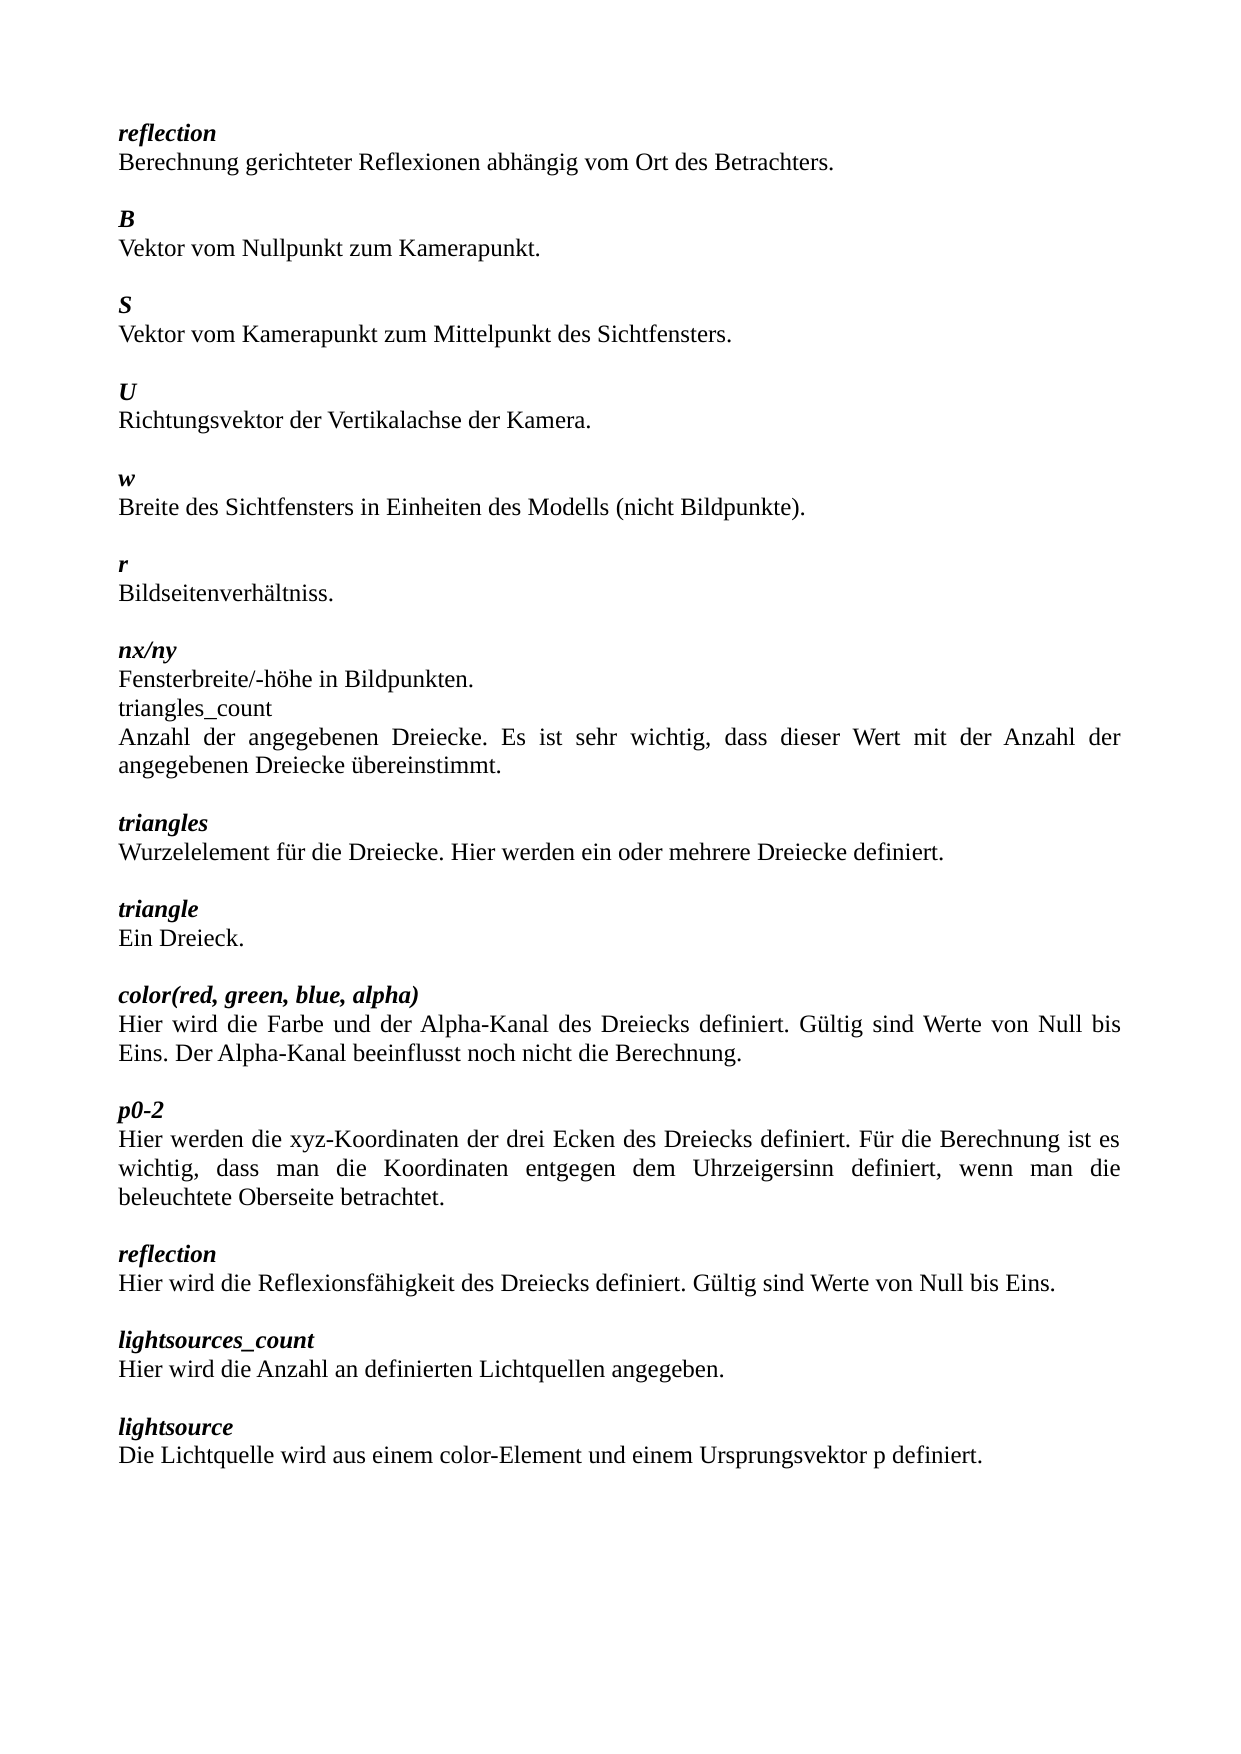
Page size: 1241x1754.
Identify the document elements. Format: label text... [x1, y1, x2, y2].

text Hier werden die xyz-Koordinaten der drei Ecken des Dreiecks definiert. Für die Berechnung ist es wichtig, dass man die Koordinaten entgegen dem Uhrzeigersinn definiert, wenn man die beleuchtete Oberseite betrachtet. [118, 1124, 1122, 1211]
text triangles_count [118, 693, 1122, 722]
text Vektor vom Kamerapunkt zum Mittelpunkt des Sichtfensters. [118, 319, 1122, 348]
text Hier wird die Reflexionsfähigkeit des Dreiecks definiert. Gültig sind Werte von Null bis Eins. [118, 1268, 1122, 1297]
text Richtungsvektor der Vertikalachse der Kamera. [118, 406, 1122, 434]
text p0-2 [118, 1096, 1122, 1124]
text Breite des Sichtfensters in Einheiten des Modells (nicht Bildpunkte). [118, 492, 1122, 521]
text triangle [118, 894, 1122, 923]
text Berechnung gerichteter Reflexionen abhängig vom Ort des Betrachters. [118, 147, 1122, 176]
text Hier wird die Farbe und der Alpha-Kanal des Dreiecks definiert. Gültig sind Werte von Null bis Eins. Der Alpha-Kanal beeinflusst noch nicht die Berechnung. [118, 1009, 1122, 1067]
text Vektor vom Nullpunkt zum Kamerapunkt. [118, 233, 1122, 262]
text lightsources_count [118, 1326, 1122, 1354]
text color(red, green, blue, alpha) [118, 981, 1122, 1009]
text lightsource [118, 1412, 1122, 1441]
text reflection [118, 118, 1122, 147]
text Ein Dreieck. [118, 923, 1122, 952]
text Fensterbreite/-höhe in Bildpunkten. [118, 664, 1122, 693]
text S [118, 291, 1122, 319]
text reflection [118, 1239, 1122, 1268]
text Die Lichtquelle wird aus einem color-Element und einem Ursprungsvektor p definiert. [118, 1441, 1122, 1469]
text B [118, 204, 1122, 233]
text r [118, 549, 1122, 578]
text w [118, 463, 1122, 492]
text Anzahl der angegebenen Dreiecke. Es ist sehr wichtig, dass dieser Wert mit der Anzahl der angegebenen Dreiecke übereinstimmt. [118, 722, 1122, 779]
text Bildseitenverhältniss. [118, 578, 1122, 607]
text Hier wird die Anzahl an definierten Lichtquellen angegeben. [118, 1354, 1122, 1383]
text U [118, 377, 1122, 406]
text Wurzelelement für die Dreiecke. Hier werden ein oder mehrere Dreiecke definiert. [118, 837, 1122, 866]
text nx/ny [118, 636, 1122, 664]
text triangles [118, 808, 1122, 837]
